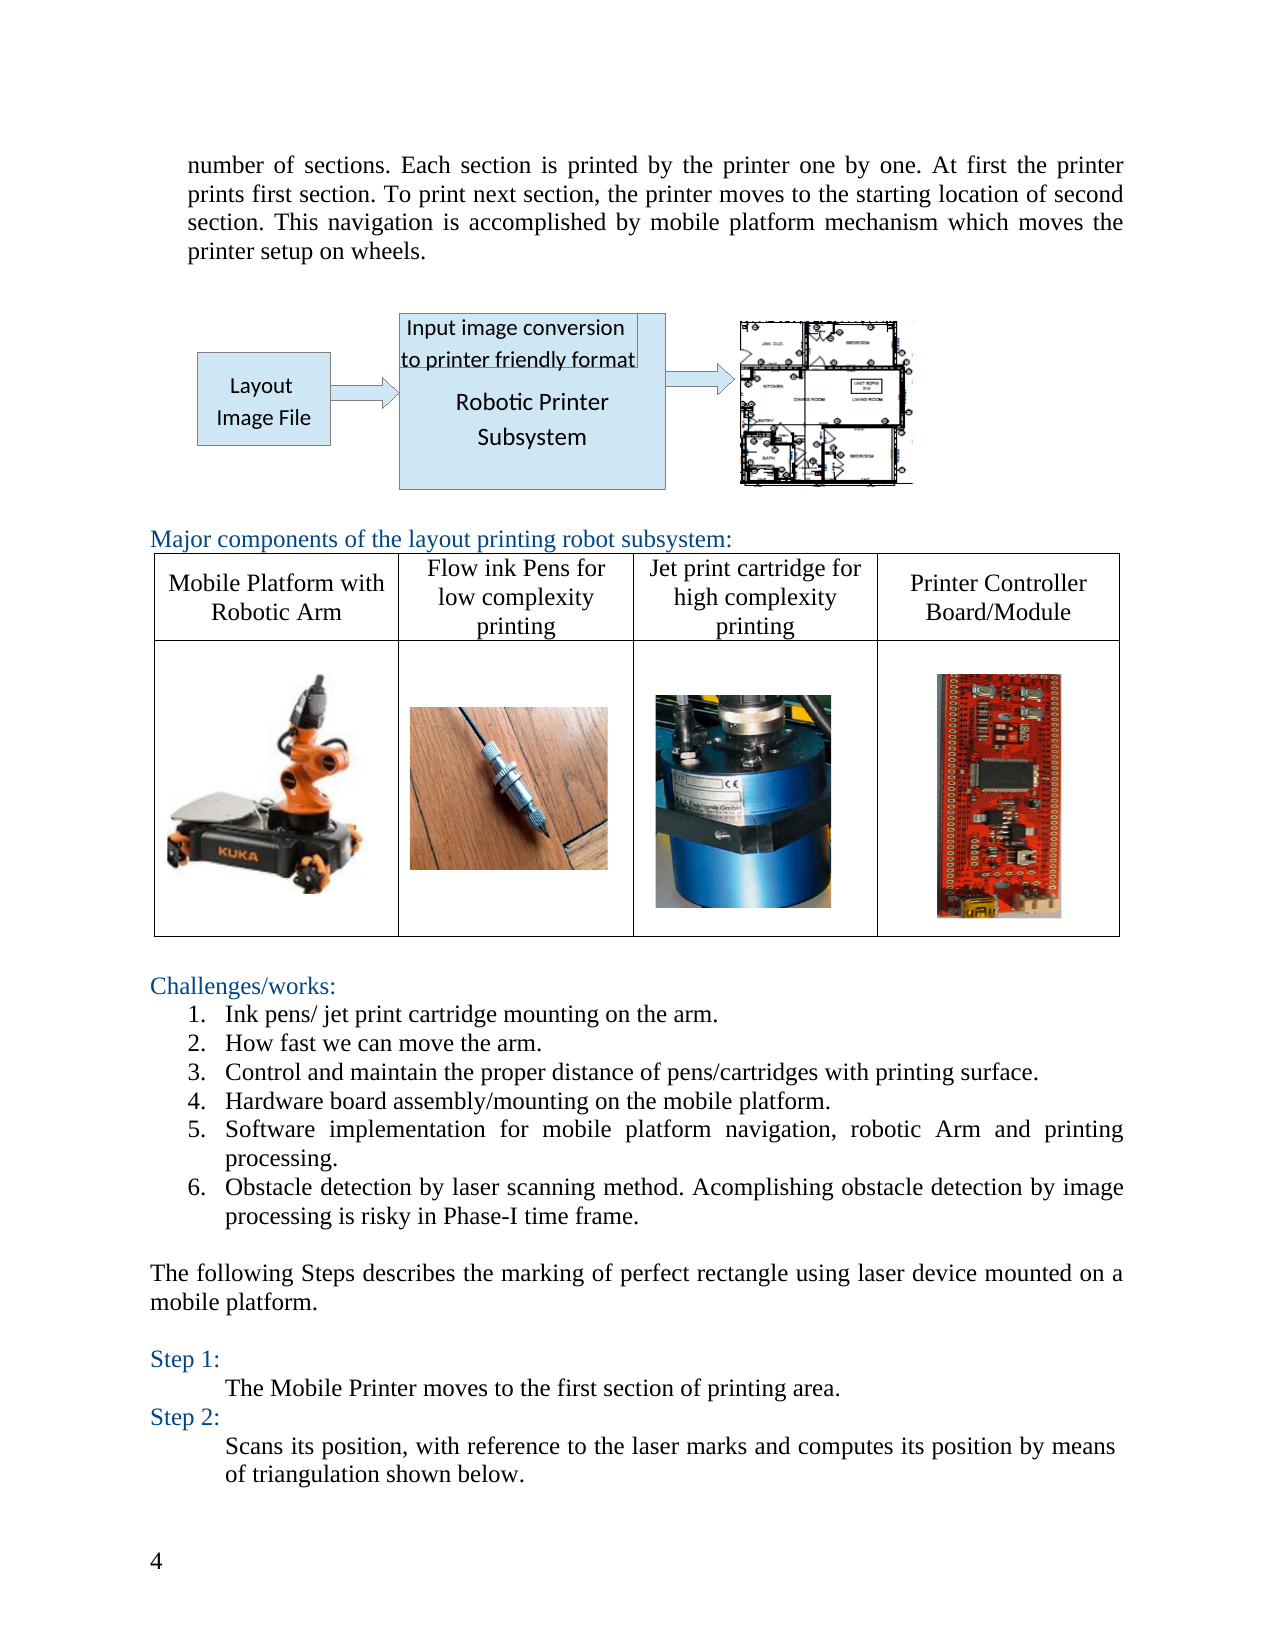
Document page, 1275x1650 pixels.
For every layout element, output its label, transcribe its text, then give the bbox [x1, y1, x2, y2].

table_header Mobile Platform with Robotic Arm [155, 554, 398, 640]
text Scans its position, with reference to the laser marks and computes its position by means of triangulation shown below. [150, 1431, 1125, 1488]
table_header Jet print cartridge for high complexity printing [634, 554, 877, 640]
list Ink pens/ jet print cartridge mounting on the arm. [187, 999, 1125, 1028]
table_header Printer Controller Board/Module [878, 554, 1119, 640]
list How fast we can move the arm. [187, 1028, 1125, 1057]
table_cell [634, 641, 877, 936]
text The Mobile Printer moves to the first section of printing area. [150, 1373, 1125, 1402]
list Control and maintain the proper distance of pens/cartridges with printing surface. [187, 1057, 1125, 1086]
list Obstacle detection by laser scanning method. Acomplishing obstacle detection by image processing is risky in Phase-I time frame. [187, 1172, 1125, 1229]
table_cell [399, 641, 633, 936]
text Step 2: [150, 1402, 1125, 1431]
picture [740, 321, 913, 487]
text Challenges/works: [150, 971, 1125, 999]
list Software implementation for mobile platform navigation, robotic Arm and printing processing. [187, 1114, 1125, 1172]
list number of sections. Each section is printed by the printer one by one. At first the printer prints first section. To print next section, the printer moves to the starting location of second section. This navigation is accomplished by mobile platform mechanism which moves the printer setup on wheels. [150, 150, 1125, 265]
text Major components of the layout printing robot subsystem: [150, 524, 1125, 552]
picture [409, 707, 608, 870]
table_cell [878, 641, 1119, 936]
list Hardware board assembly/mounting on the mobile platform. [187, 1086, 1125, 1114]
text Step 1: [150, 1344, 1125, 1373]
table_cell [155, 641, 398, 936]
text The following Steps describes the marking of perfect rectangle using laser device mounted on a mobile platform. [150, 1258, 1125, 1316]
table_header Flow ink Pens for low complexity printing [399, 554, 633, 640]
